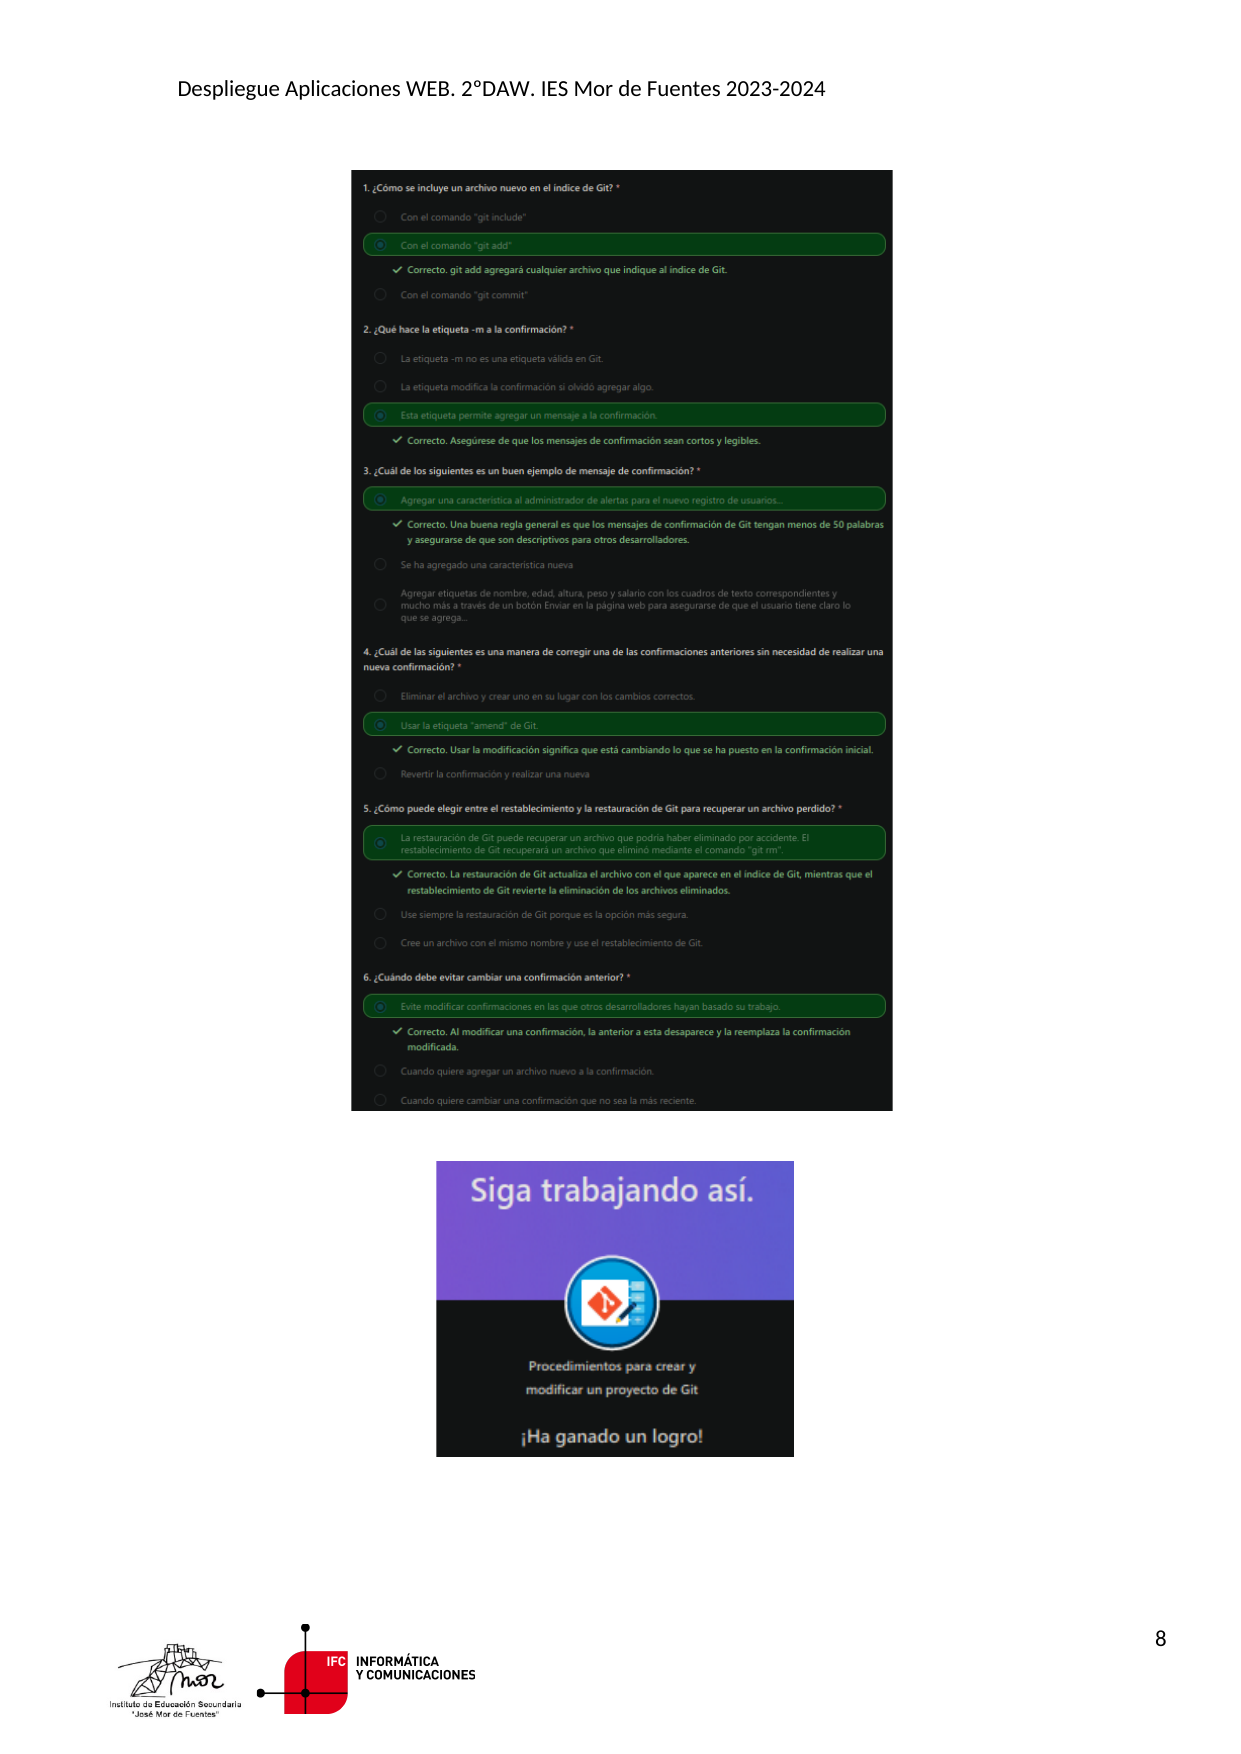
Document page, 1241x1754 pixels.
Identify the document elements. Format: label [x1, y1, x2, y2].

picture [256, 1624, 475, 1714]
picture [351, 170, 893, 1111]
picture [100, 1631, 249, 1736]
picture [436, 1161, 794, 1457]
